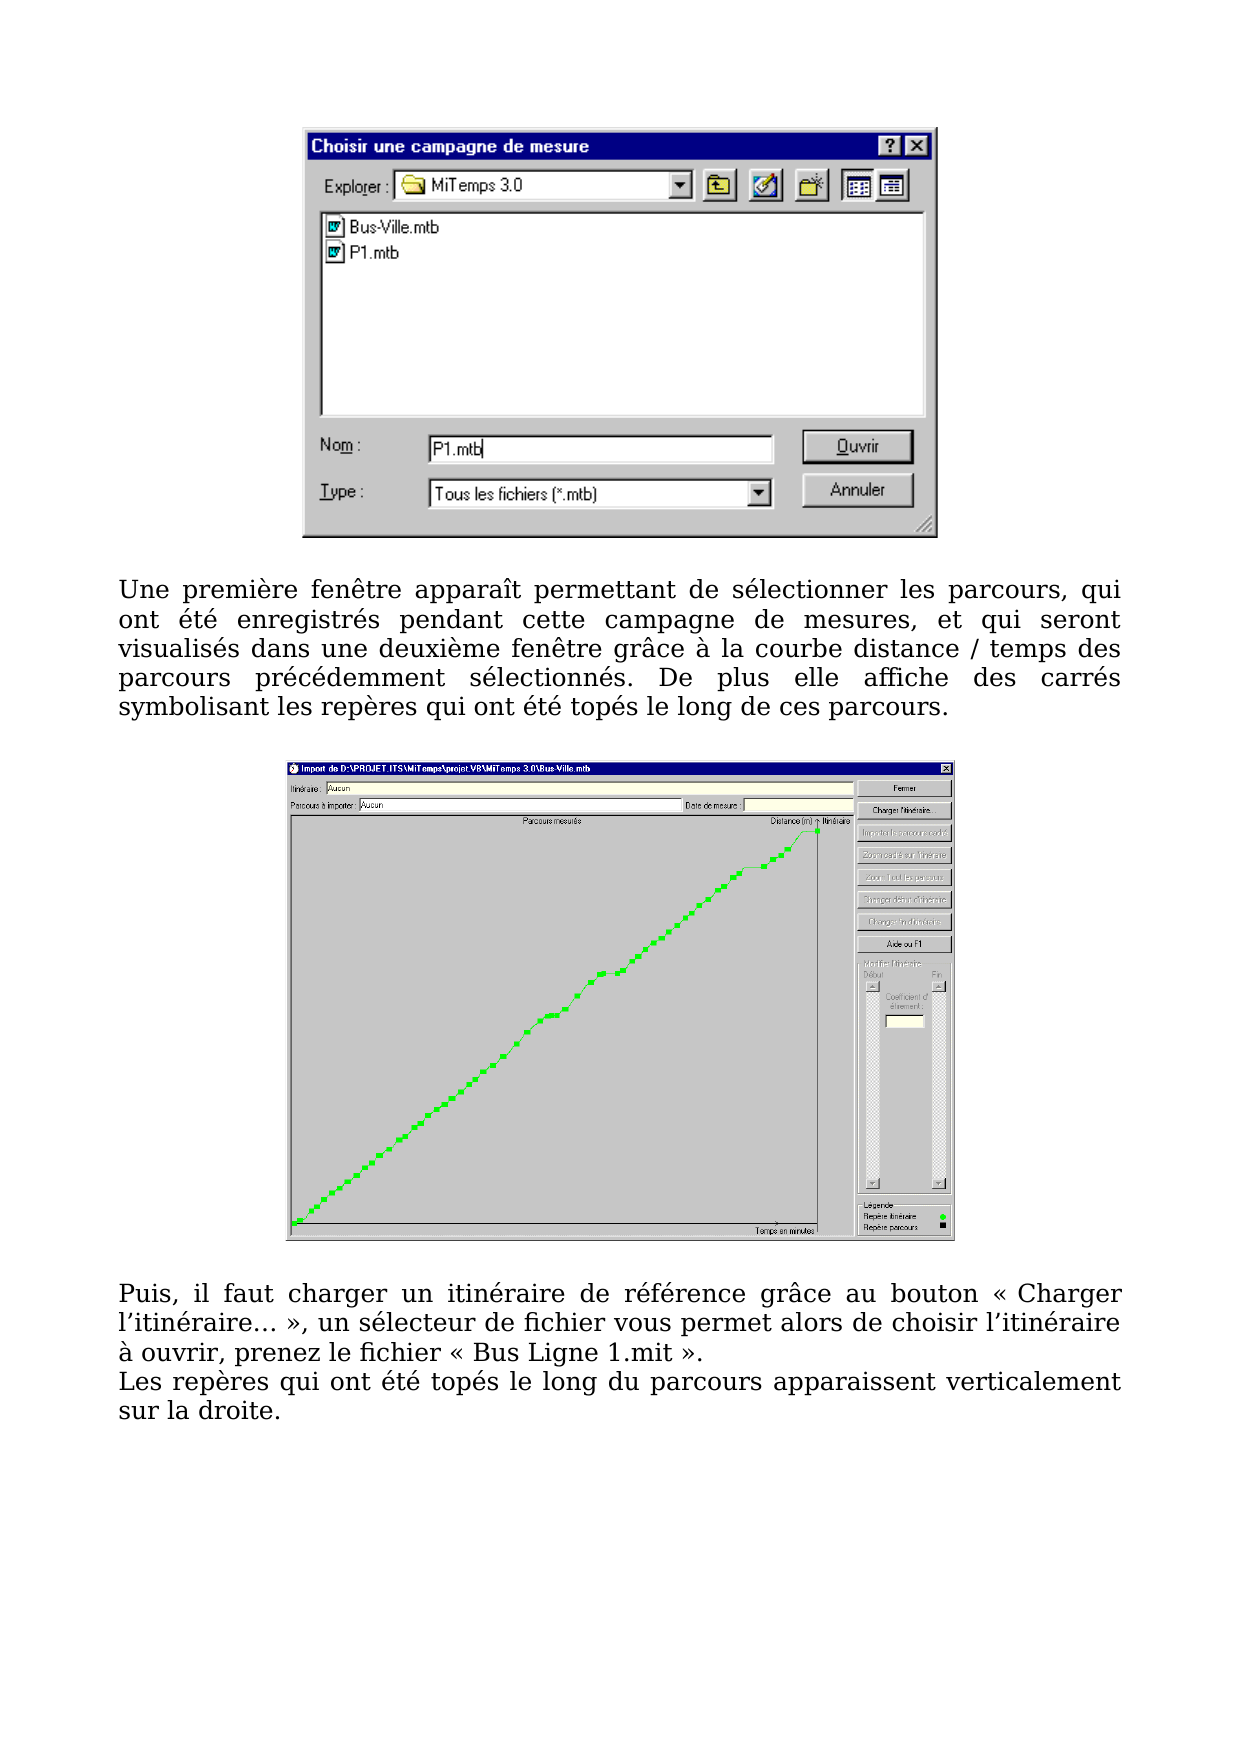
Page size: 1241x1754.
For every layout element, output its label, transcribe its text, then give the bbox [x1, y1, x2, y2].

text Les repères qui ont été topés le long du parcours apparaissent verticalement sur la droite. [118, 1367, 1122, 1426]
picture [302, 127, 938, 538]
text Une première fenêtre apparaît permettant de sélectionner les parcours, qui ont été enregistrés pendant cette campagne de mesures, et qui seront visualisés dans une deuxième fenêtre grâce à la courbe distance / temps des parcours précédemment sélectionnés. De plus elle affiche des carrés symbolisant les repères qui ont été topés le long de ces parcours. [118, 576, 1122, 722]
picture [285, 760, 955, 1241]
text Puis, il faut charger un itinéraire de référence grâce au bouton « Charger l’itinéraire… », un sélecteur de fichier vous permet alors de choisir l’itinéraire à ouvrir, prenez le fichier « Bus Ligne 1.mit ». [118, 1279, 1122, 1367]
